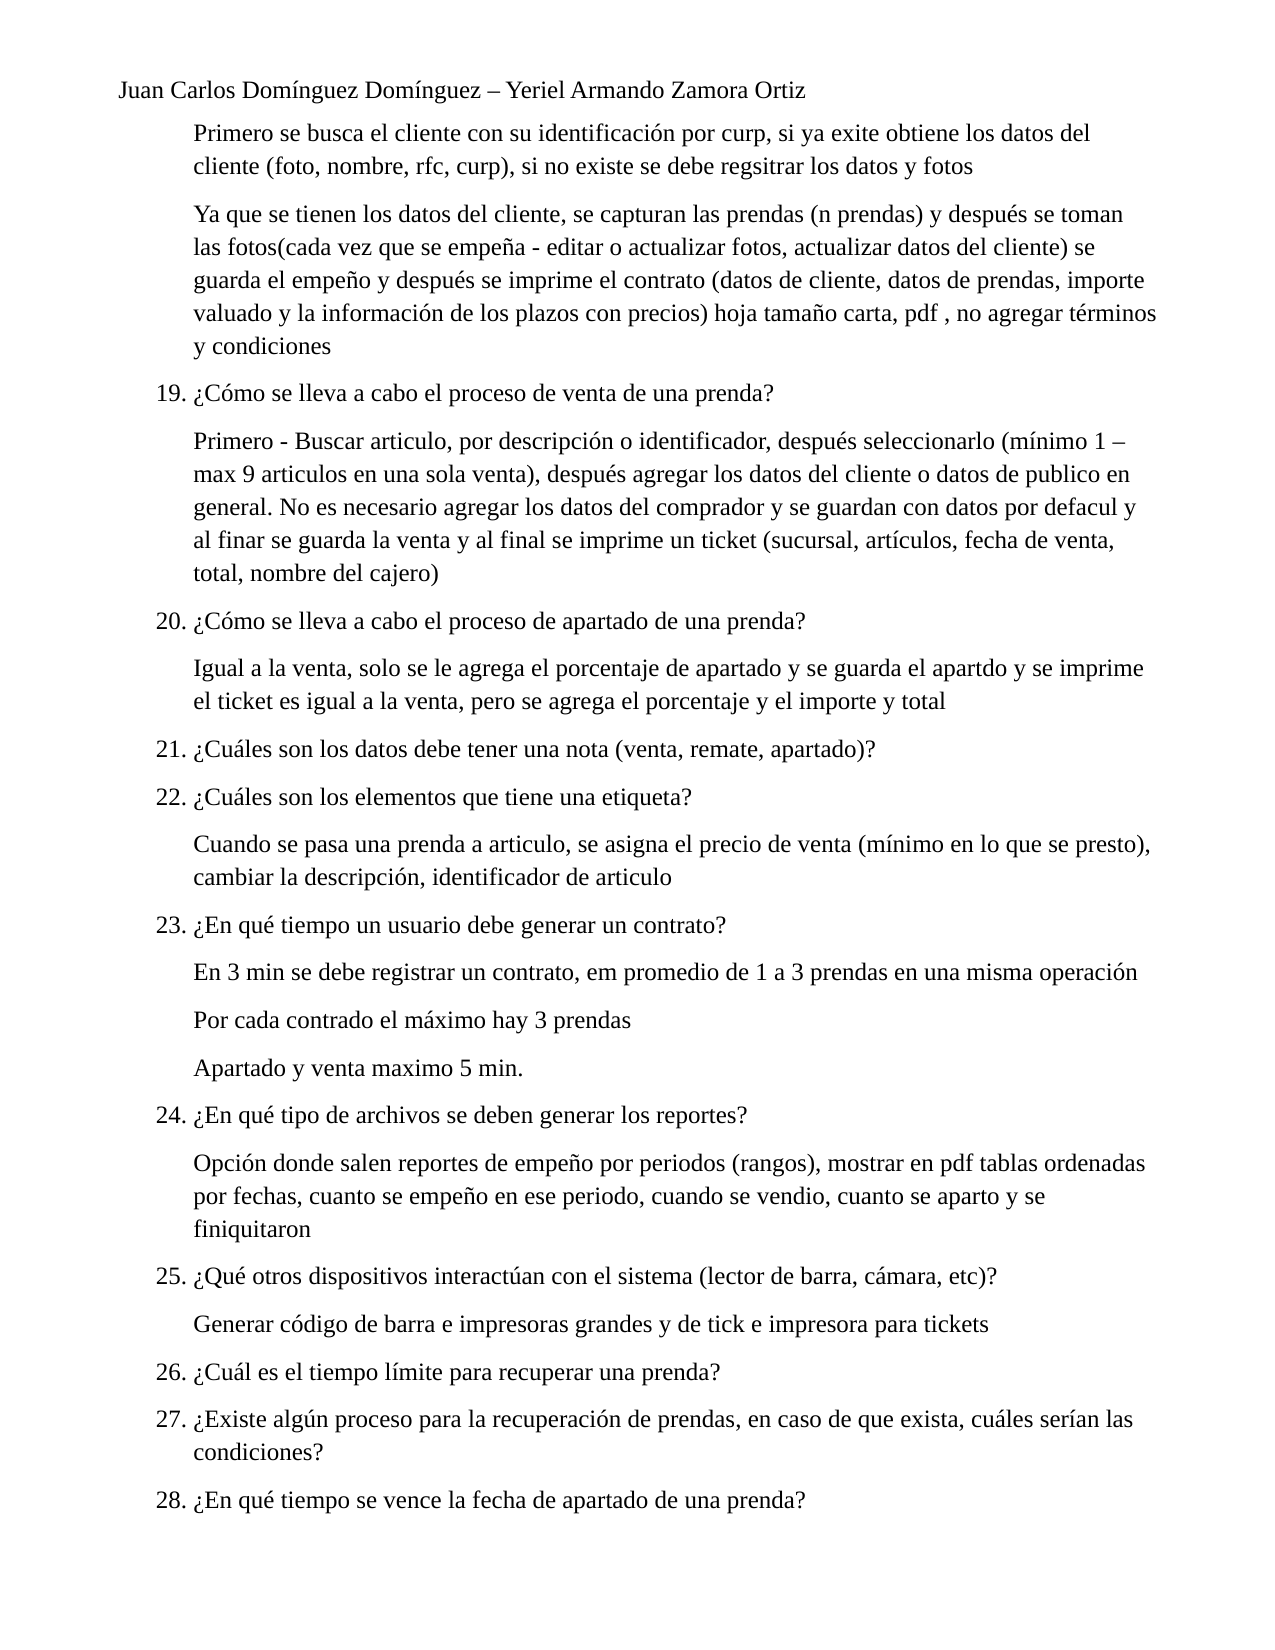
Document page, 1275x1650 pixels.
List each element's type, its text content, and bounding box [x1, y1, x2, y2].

list ¿En qué tiempo se vence la fecha de apartado de una prenda? [156, 1485, 1157, 1514]
list ¿Cómo se lleva a cabo el proceso de apartado de una prenda? [156, 606, 1157, 634]
text Primero se busca el cliente con su identificación por curp, si ya exite obtiene los datos del cliente (foto, nombre, rfc, curp), si no existe se debe regsitrar los datos y fotos [193, 118, 1157, 180]
text Igual a la venta, solo se le agrega el porcentaje de apartado y se guarda el apartdo y se imprime el ticket es igual a la venta, pero se agrega el porcentaje y el importe y total [193, 653, 1157, 715]
list ¿Cuáles son los elementos que tiene una etiqueta? [156, 782, 1157, 810]
text En 3 min se debe registrar un contrato, em promedio de 1 a 3 prendas en una misma operación [193, 957, 1157, 986]
list ¿En qué tipo de archivos se deben generar los reportes? [156, 1100, 1157, 1129]
text Opción donde salen reportes de empeño por periodos (rangos), mostrar en pdf tablas ordenadas por fechas, cuanto se empeño en ese periodo, cuando se vendio, cuanto se aparto y se finiquitaron [193, 1148, 1157, 1243]
list ¿Qué otros dispositivos interactúan con el sistema (lector de barra, cámara, etc)? [156, 1261, 1157, 1290]
list ¿Existe algún proceso para la recuperación de prendas, en caso de que exista, cuáles serían las condiciones? [156, 1404, 1157, 1466]
text Cuando se pasa una prenda a articulo, se asigna el precio de venta (mínimo en lo que se presto), cambiar la descripción, identificador de articulo [193, 829, 1157, 891]
list ¿Cómo se lleva a cabo el proceso de venta de una prenda? [156, 378, 1157, 407]
text Apartado y venta maximo 5 min. [193, 1053, 1157, 1081]
list ¿Cuál es el tiempo límite para recuperar una prenda? [156, 1357, 1157, 1385]
text Por cada contrado el máximo hay 3 prendas [193, 1005, 1157, 1034]
text Generar código de barra e impresoras grandes y de tick e impresora para tickets [193, 1309, 1157, 1338]
text Ya que se tienen los datos del cliente, se capturan las prendas (n prendas) y después se toman las fotos(cada vez que se empeña - editar o actualizar fotos, actualizar datos del cliente) se guarda el empeño y después se imprime el contrato (datos de cliente, datos de prendas, importe valuado y la información de los plazos con precios) hoja tamaño carta, pdf , no agregar términos y condiciones [193, 199, 1157, 359]
list ¿En qué tiempo un usuario debe generar un contrato? [156, 910, 1157, 938]
list ¿Cuáles son los datos debe tener una nota (venta, remate, apartado)? [156, 734, 1157, 763]
text Primero - Buscar articulo, por descripción o identificador, después seleccionarlo (mínimo 1 – max 9 articulos en una sola venta), después agregar los datos del cliente o datos de publico en general. No es necesario agregar los datos del comprador y se guardan con datos por defacul y al finar se guarda la venta y al final se imprime un ticket (sucursal, artículos, fecha de venta, total, nombre del cajero) [193, 426, 1157, 587]
